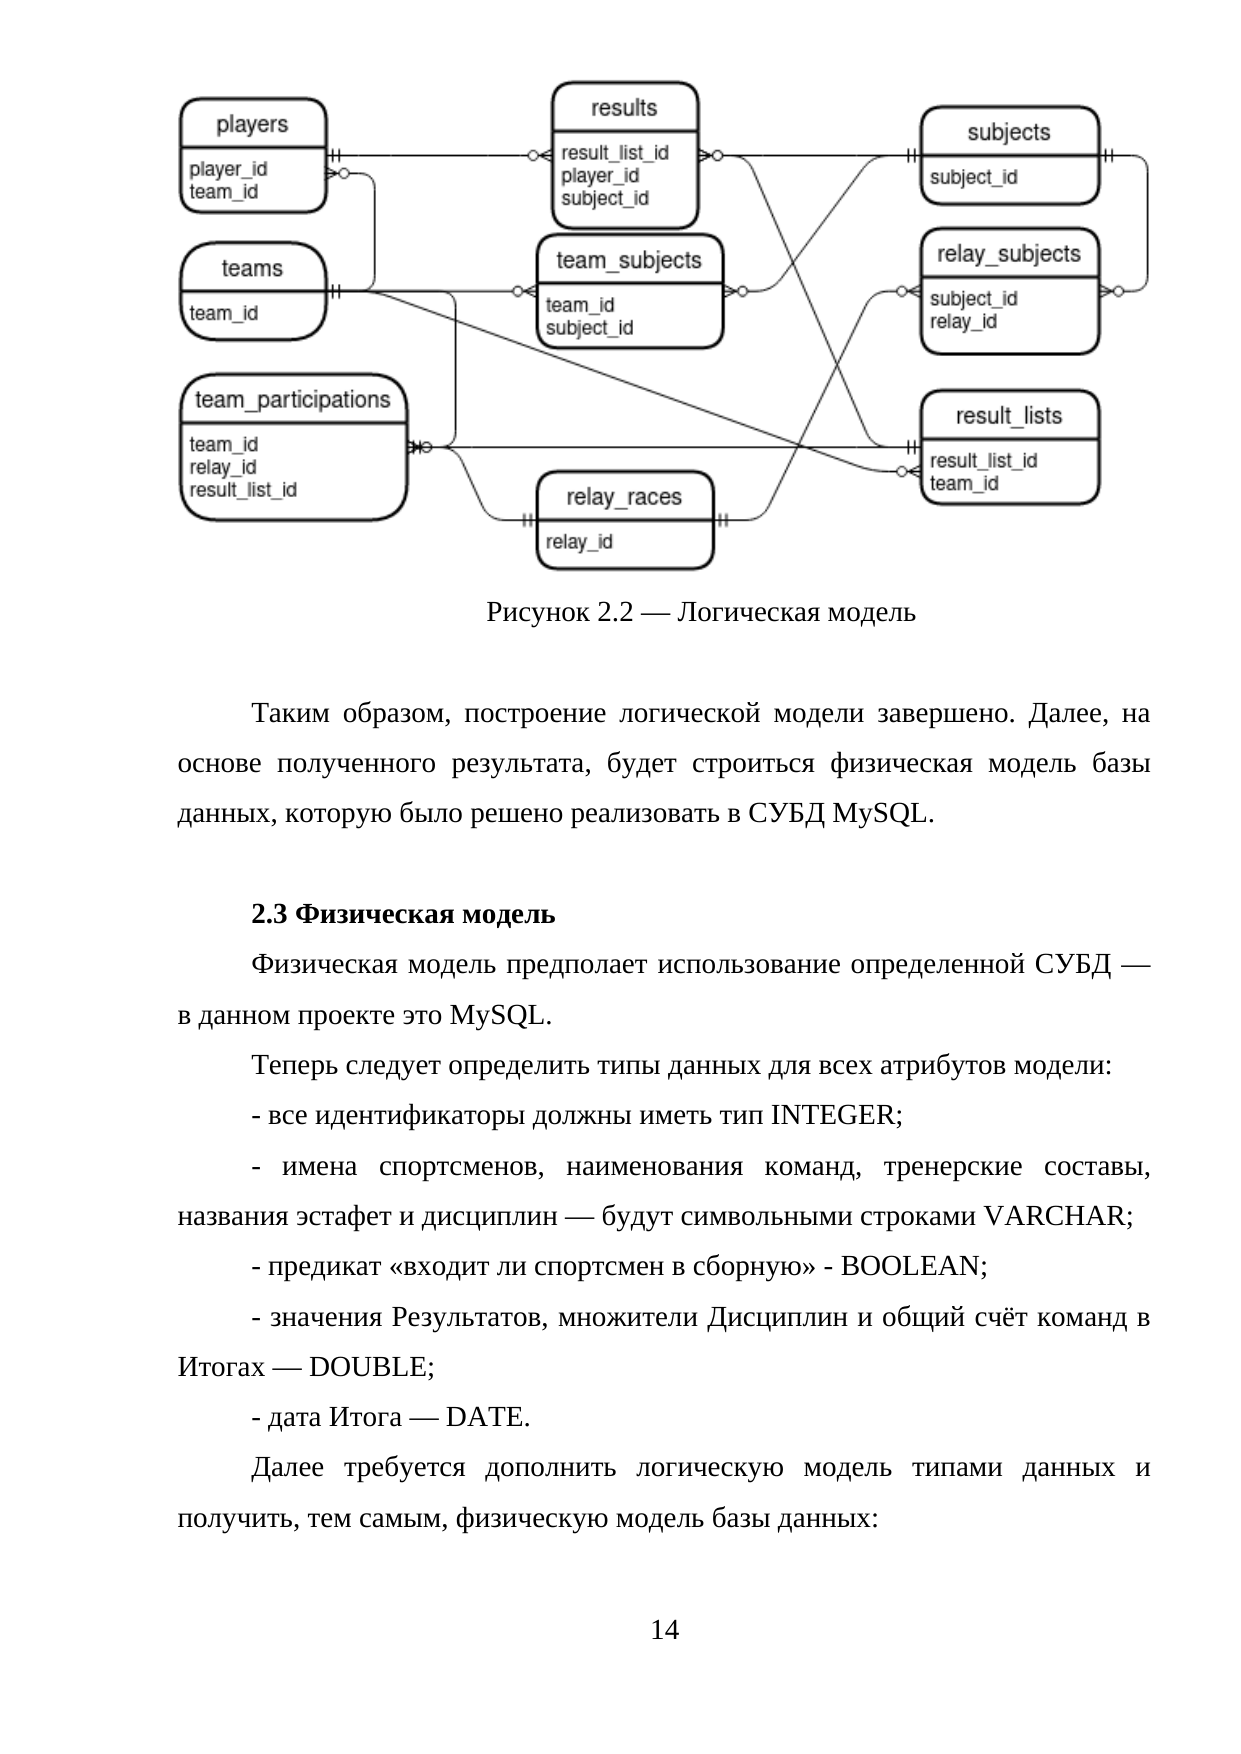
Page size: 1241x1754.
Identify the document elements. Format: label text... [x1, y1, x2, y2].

text Далее требуется дополнить логическую модель типами данных и получить, тем самым, физическую модель базы данных: [177, 1449, 1152, 1533]
text Таким образом, построение логической модели завершено. Далее, на основе полученного результата, будет строиться физическая модель базы данных, которую было решено реализовать в СУБД MySQL. [177, 695, 1152, 829]
text Физическая модель предполает использование определенной СУБД — в данном проекте это MySQL. [177, 946, 1152, 1030]
text - дата Итога — DATE. [177, 1399, 1152, 1433]
text 2.3 Физическая модель [177, 896, 1152, 930]
picture [177, 75, 1152, 578]
text Рисунок 2.2 — Логическая модель [177, 578, 1152, 628]
text - значения Результатов, множители Дисциплин и общий счёт команд в Итогах — DOUBLE; [177, 1299, 1152, 1382]
text - предикат «входит ли спортсмен в сборную» - BOOLEAN; [177, 1248, 1152, 1282]
text - все идентификаторы должны иметь тип INTEGER; [177, 1097, 1152, 1131]
text Теперь следует определить типы данных для всех атрибутов модели: [177, 1047, 1152, 1081]
text - имена спортсменов, наименования команд, тренерские составы, названия эстафет и дисциплин — будут символьными строками VARCHAR; [177, 1148, 1152, 1232]
